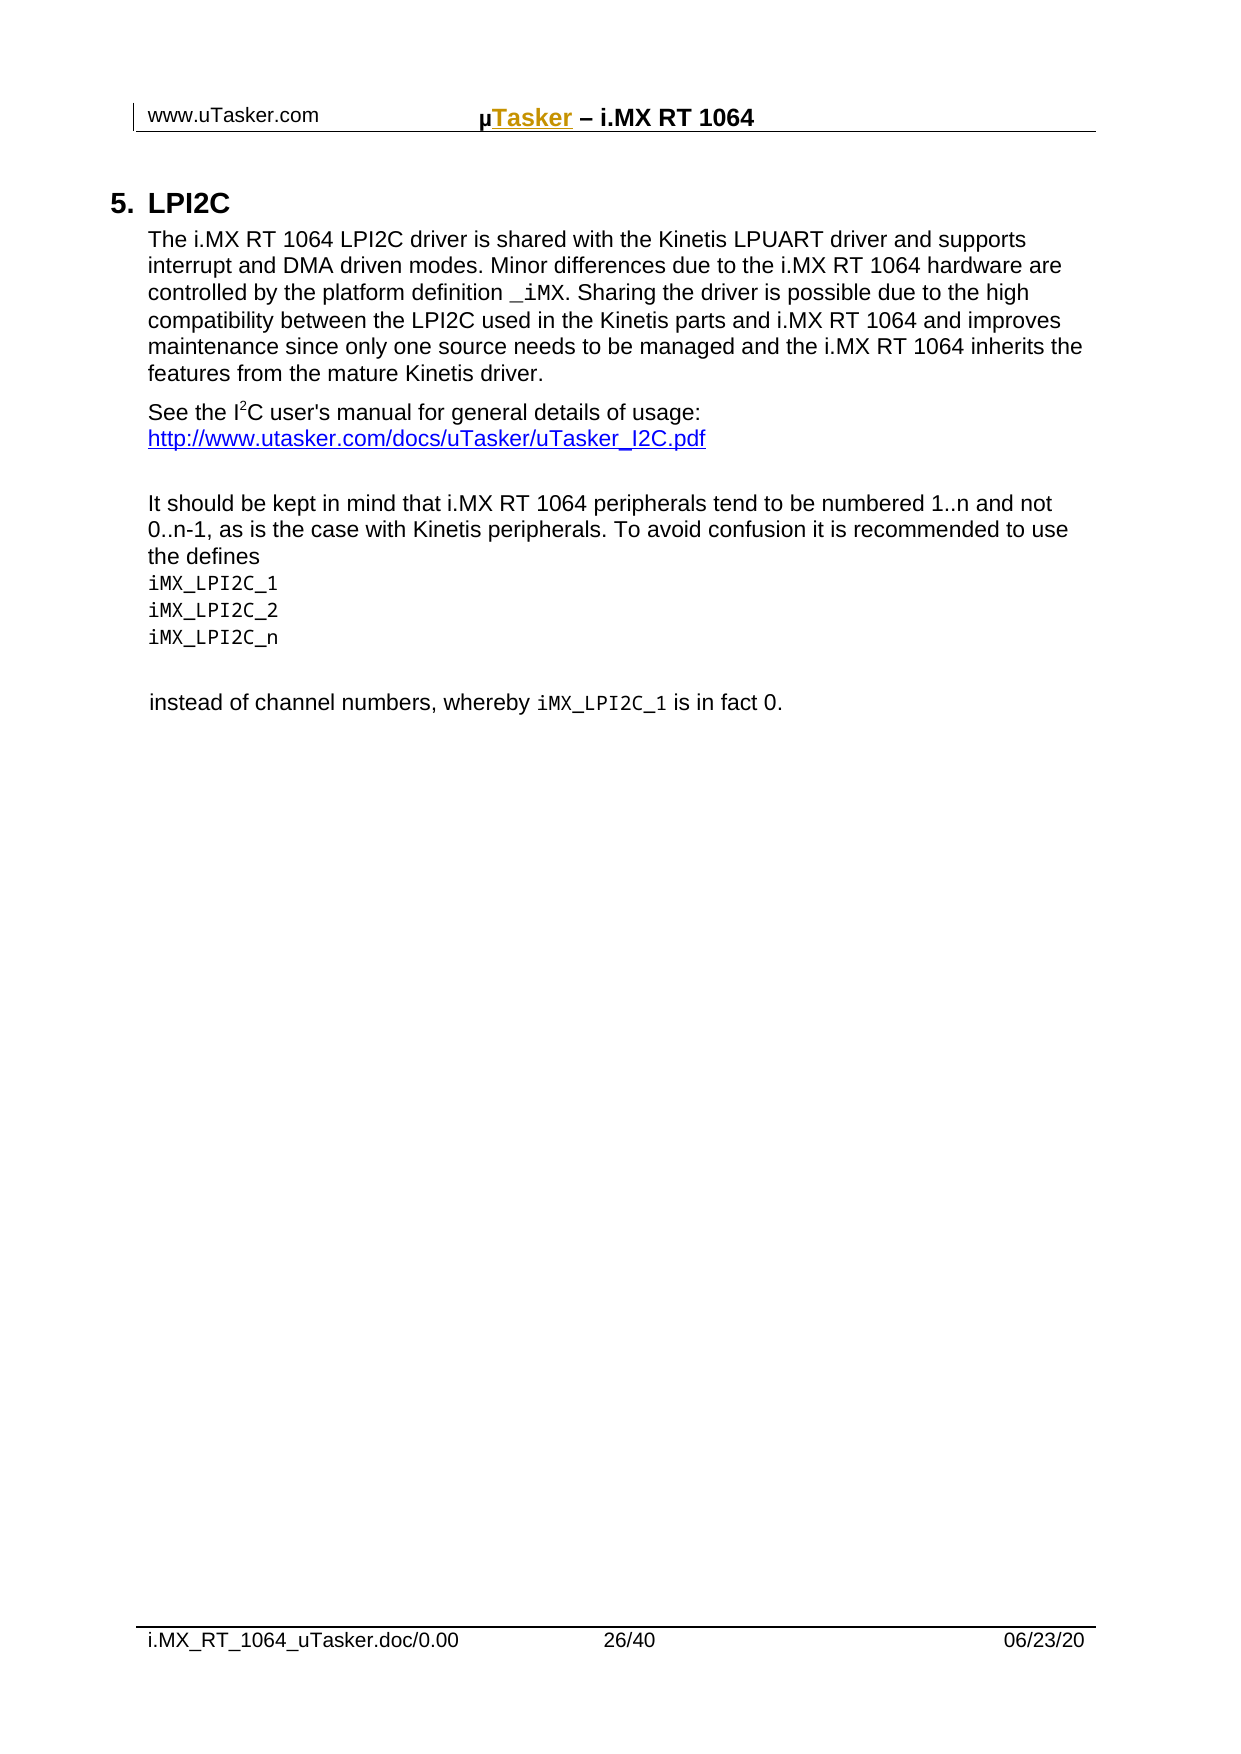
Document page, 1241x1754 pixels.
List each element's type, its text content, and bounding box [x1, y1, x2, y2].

text It should be kept in mind that i.MX RT 1064 peripherals tend to be numbered 1..n and not 0..n-1, as is the case with Kinetis peripherals. To avoid confusion it is recommended to use the defines iMX_LPI2C_1 iMX_LPI2C_2 iMX_LPI2C_n [148, 464, 1093, 650]
text instead of channel numbers, whereby iMX_LPI2C_1 is in fact 0. [148, 689, 1093, 716]
text The i.MX RT 1064 LPI2C driver is shared with the Kinetis LPUART driver and supports interrupt and DMA driven modes. Minor differences due to the i.MX RT 1064 hardware are controlled by the platform definition _iMX. Sharing the driver is possible due to the high compatibility between the LPI2C used in the Kinetis parts and i.MX RT 1064 and improves maintenance since only one source needs to be managed and the i.MX RT 1064 inherits the features from the mature Kinetis driver. [148, 226, 1093, 386]
subtitle LPI2C [110, 186, 1093, 219]
text See the I2C user's manual for general details of usage: http://www.utasker.com/docs/uTasker/uTasker_I2C.pdf [148, 398, 1093, 451]
